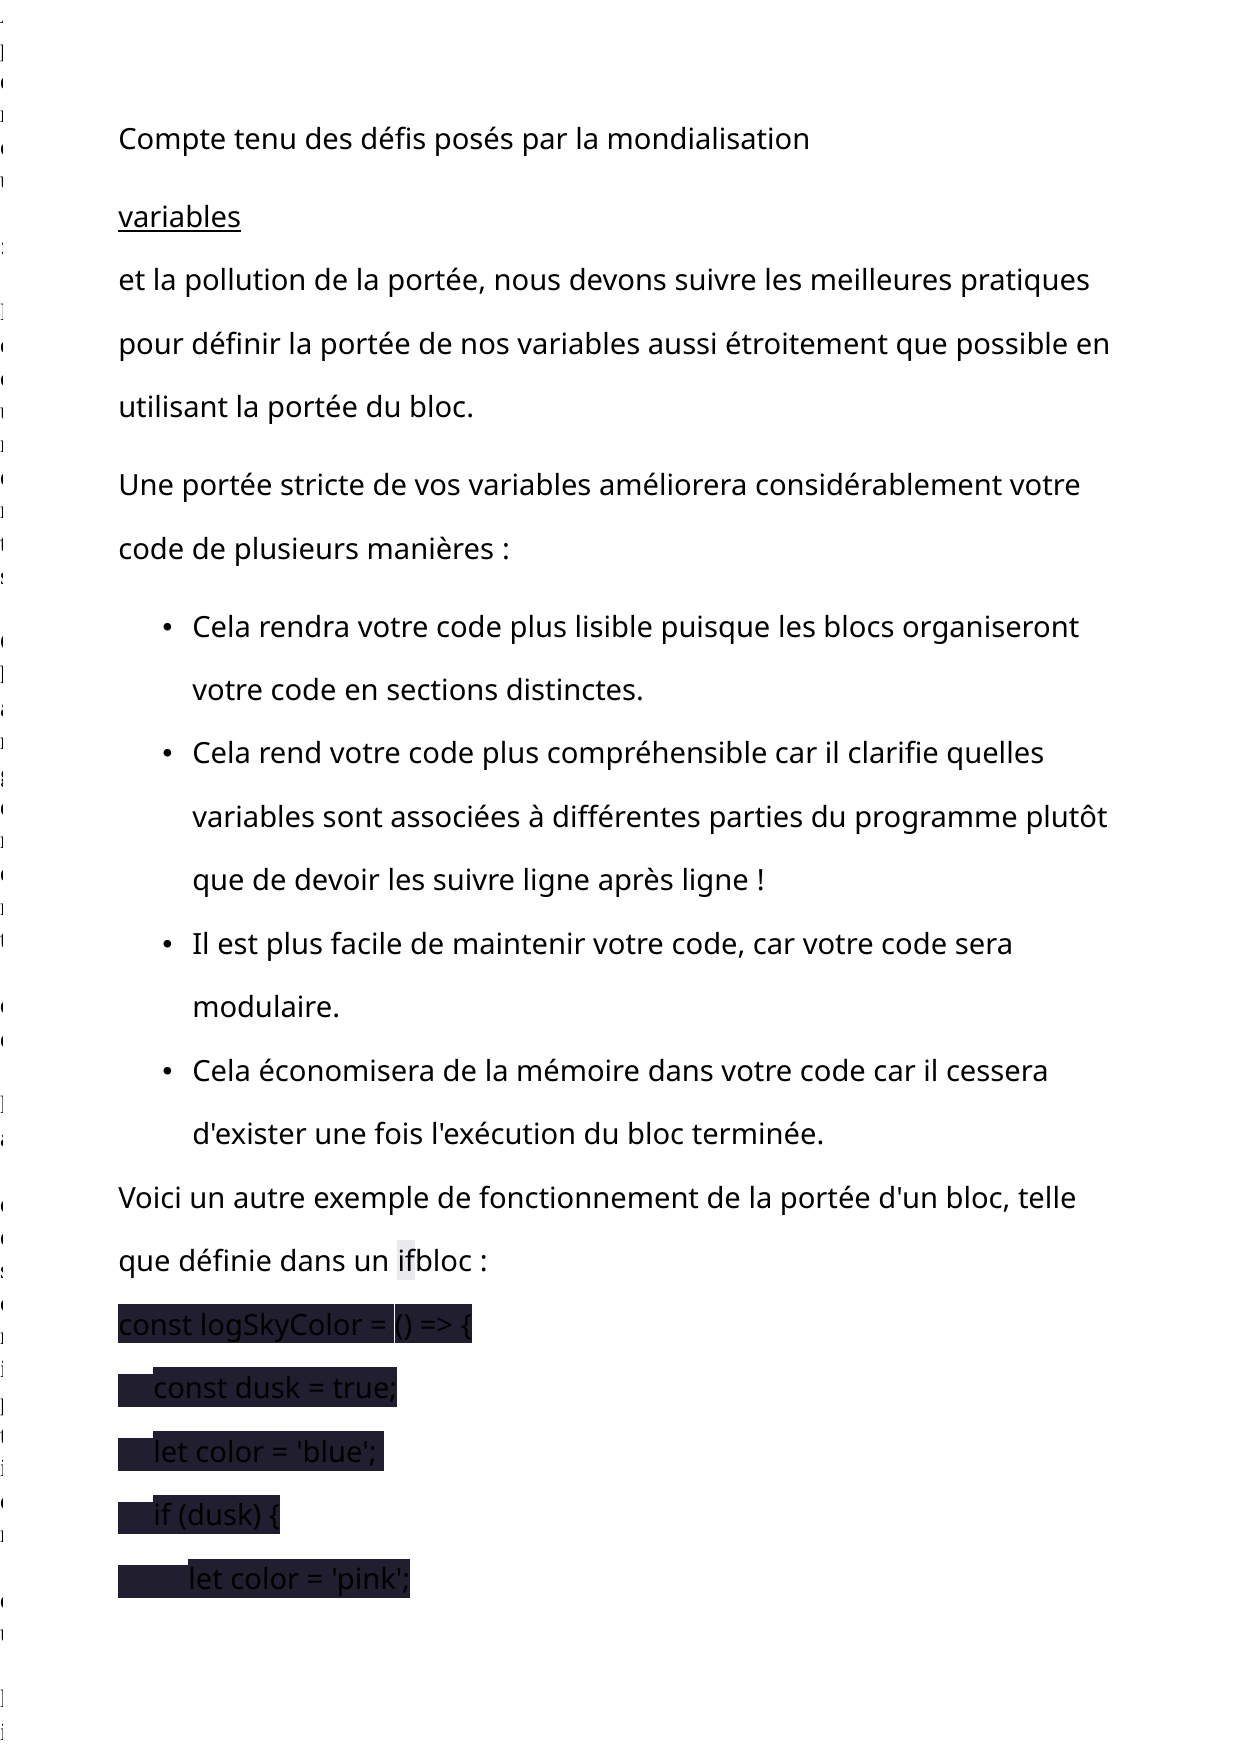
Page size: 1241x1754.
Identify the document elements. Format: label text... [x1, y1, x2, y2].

text Compte tenu des défis posés par la mondialisation [118, 118, 1122, 158]
list Cela rendra votre code plus lisible puisque les blocs organiseront votre code en sections distinctes. [162, 606, 1122, 709]
text if (dusk) { [118, 1495, 1122, 1534]
text const logSkyColor = () => { [118, 1304, 1122, 1343]
text variables [118, 196, 1122, 236]
list Il est plus facile de maintenir votre code, car votre code sera modulaire. [162, 923, 1122, 1026]
text let color = 'blue'; [118, 1431, 1122, 1471]
text const dusk = true; [118, 1367, 1122, 1407]
text let color = 'pink'; [118, 1558, 1122, 1598]
list Cela économisera de la mémoire dans votre code car il cessera d'exister une fois l'exécution du bloc terminée. [162, 1050, 1122, 1153]
text Une portée stricte de vos variables améliorera considérablement votre code de plusieurs manières : [118, 464, 1122, 568]
text et la pollution de la portée, nous devons suivre les meilleures pratiques pour définir la portée de nos variables aussi étroitement que possible en utilisant la portée du bloc. [118, 259, 1122, 426]
list Cela rend votre code plus compréhensible car il clarifie quelles variables sont associées à différentes parties du programme plutôt que de devoir les suivre ligne après ligne ! [162, 733, 1122, 899]
text Voici un autre exemple de fonctionnement de la portée d'un bloc, telle que définie dans un ifbloc : [118, 1177, 1122, 1280]
